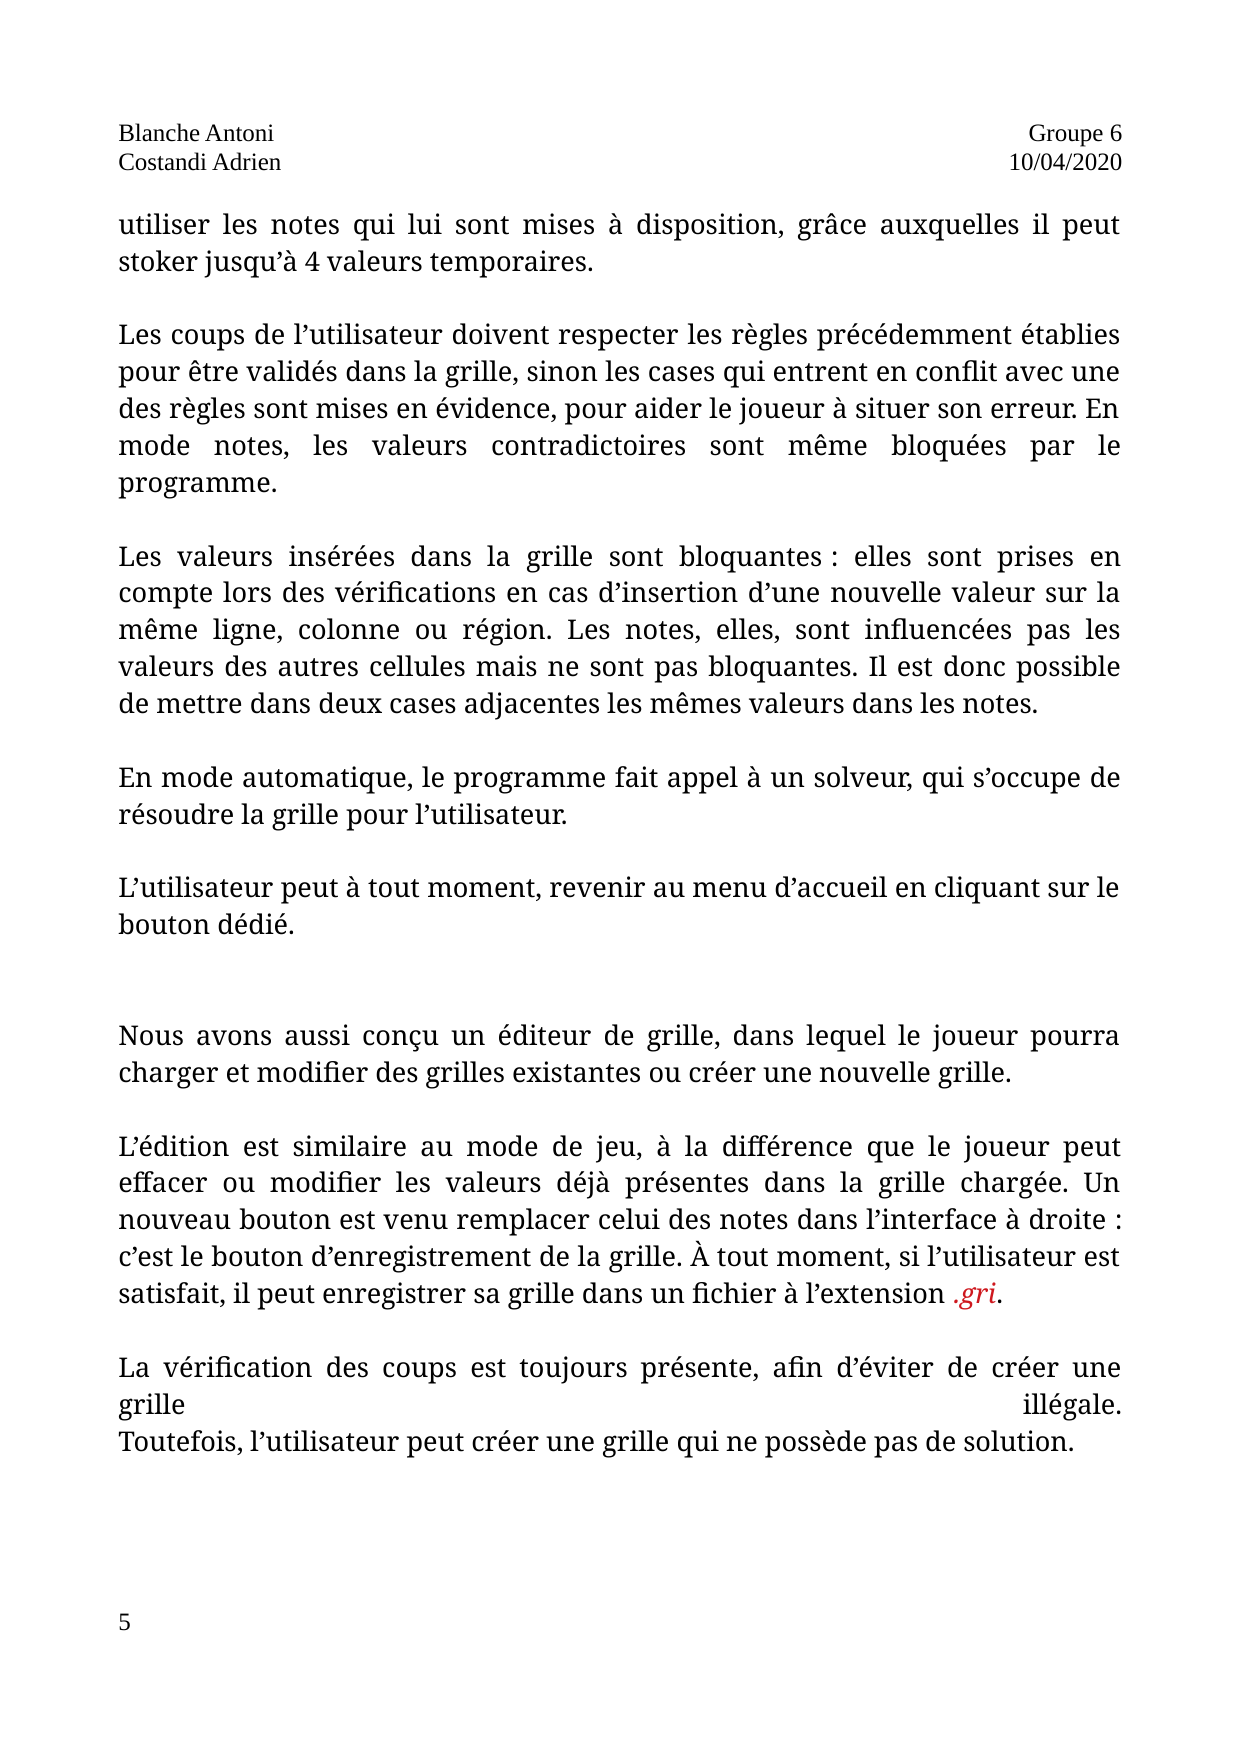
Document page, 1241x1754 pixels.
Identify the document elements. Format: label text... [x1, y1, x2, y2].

text La vérification des coups est toujours présente, afin d’éviter de créer une grille illégale. Toutefois, l’utilisateur peut créer une grille qui ne possède pas de solution. [118, 1311, 1122, 1459]
text L’utilisateur peut à tout moment, revenir au menu d’accueil en cliquant sur le bouton dédié. [118, 832, 1122, 943]
text Les coups de l’utilisateur doivent respecter les règles précédemment établies pour être validés dans la grille, sinon les cases qui entrent en conflit avec une des règles sont mises en évidence, pour aider le joueur à situer son erreur. En mode notes, les valeurs contradictoires sont même bloquées par le programme. [118, 279, 1122, 500]
text Nous avons aussi conçu un éditeur de grille, dans lequel le joueur pourra charger et modifier des grilles existantes ou créer une nouvelle grille. [118, 1016, 1122, 1090]
text Les valeurs insérées dans la grille sont bloquantes : elles sont prises en compte lors des vérifications en cas d’insertion d’une nouvelle valeur sur la même ligne, colonne ou région. Les notes, elles, sont influencées pas les valeurs des autres cellules mais ne sont pas bloquantes. Il est donc possible de mettre dans deux cases adjacentes les mêmes valeurs dans les notes. [118, 537, 1122, 721]
text utiliser les notes qui lui sont mises à disposition, grâce auxquelles il peut stoker jusqu’à 4 valeurs temporaires. [118, 205, 1122, 279]
text En mode automatique, le programme fait appel à un solveur, qui s’occupe de résoudre la grille pour l’utilisateur. [118, 758, 1122, 832]
text L’édition est similaire au mode de jeu, à la différence que le joueur peut effacer ou modifier les valeurs déjà présentes dans la grille chargée. Un nouveau bouton est venu remplacer celui des notes dans l’interface à droite : c’est le bouton d’enregistrement de la grille. À tout moment, si l’utilisateur est satisfait, il peut enregistrer sa grille dans un fichier à l’extension .gri. [118, 1090, 1122, 1311]
